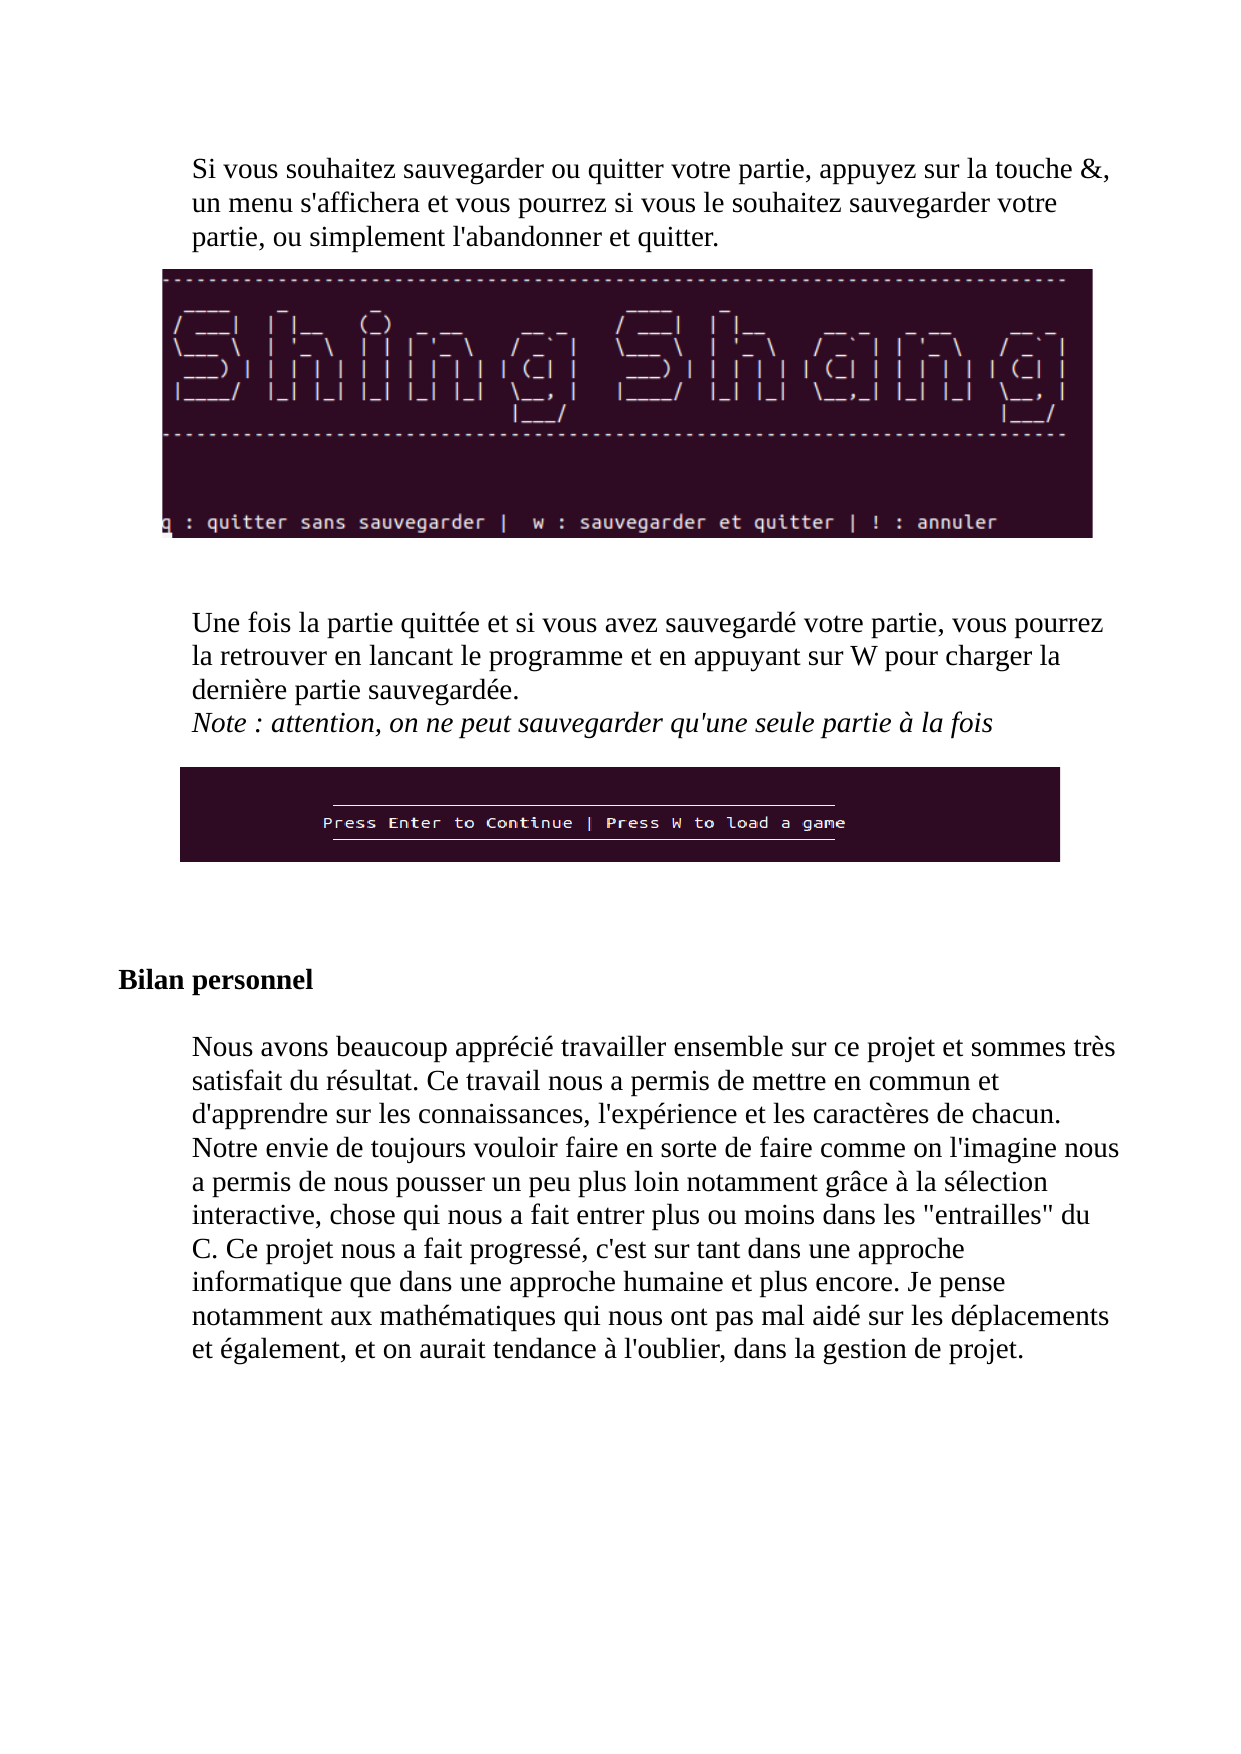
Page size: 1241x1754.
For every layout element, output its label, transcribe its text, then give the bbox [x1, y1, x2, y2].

text Nous avons beaucoup apprécié travailler ensemble sur ce projet et sommes très satisfait du résultat. Ce travail nous a permis de mettre en commun et d'apprendre sur les connaissances, l'expérience et les caractères de chacun. Notre envie de toujours vouloir faire en sorte de faire comme on l'imagine nous a permis de nous pousser un peu plus loin notamment grâce à la sélection interactive, chose qui nous a fait entrer plus ou moins dans les "entrailles" du C. Ce projet nous a fait progressé, c'est sur tant dans une approche informatique que dans une approche humaine et plus encore. Je pense notamment aux mathématiques qui nous ont pas mal aidé sur les déplacements et également, et on aurait tendance à l'oublier, dans la gestion de projet. [192, 1029, 1122, 1365]
text Note : attention, on ne peut sauvegarder qu'une seule partie à la fois [192, 705, 1122, 739]
picture [162, 269, 1093, 538]
picture [180, 767, 1061, 862]
text Si vous souhaitez sauvegarder ou quitter votre partie, appuyez sur la touche &, un menu s'affichera et vous pourrez si vous le souhaitez sauvegarder votre partie, ou simplement l'abandonner et quitter. [192, 152, 1122, 252]
text Une fois la partie quittée et si vous avez sauvegardé votre partie, vous pourrez la retrouver en lancant le programme et en appuyant sur W pour charger la dernière partie sauvegardée. [192, 605, 1122, 705]
text Bilan personnel [118, 962, 1122, 996]
